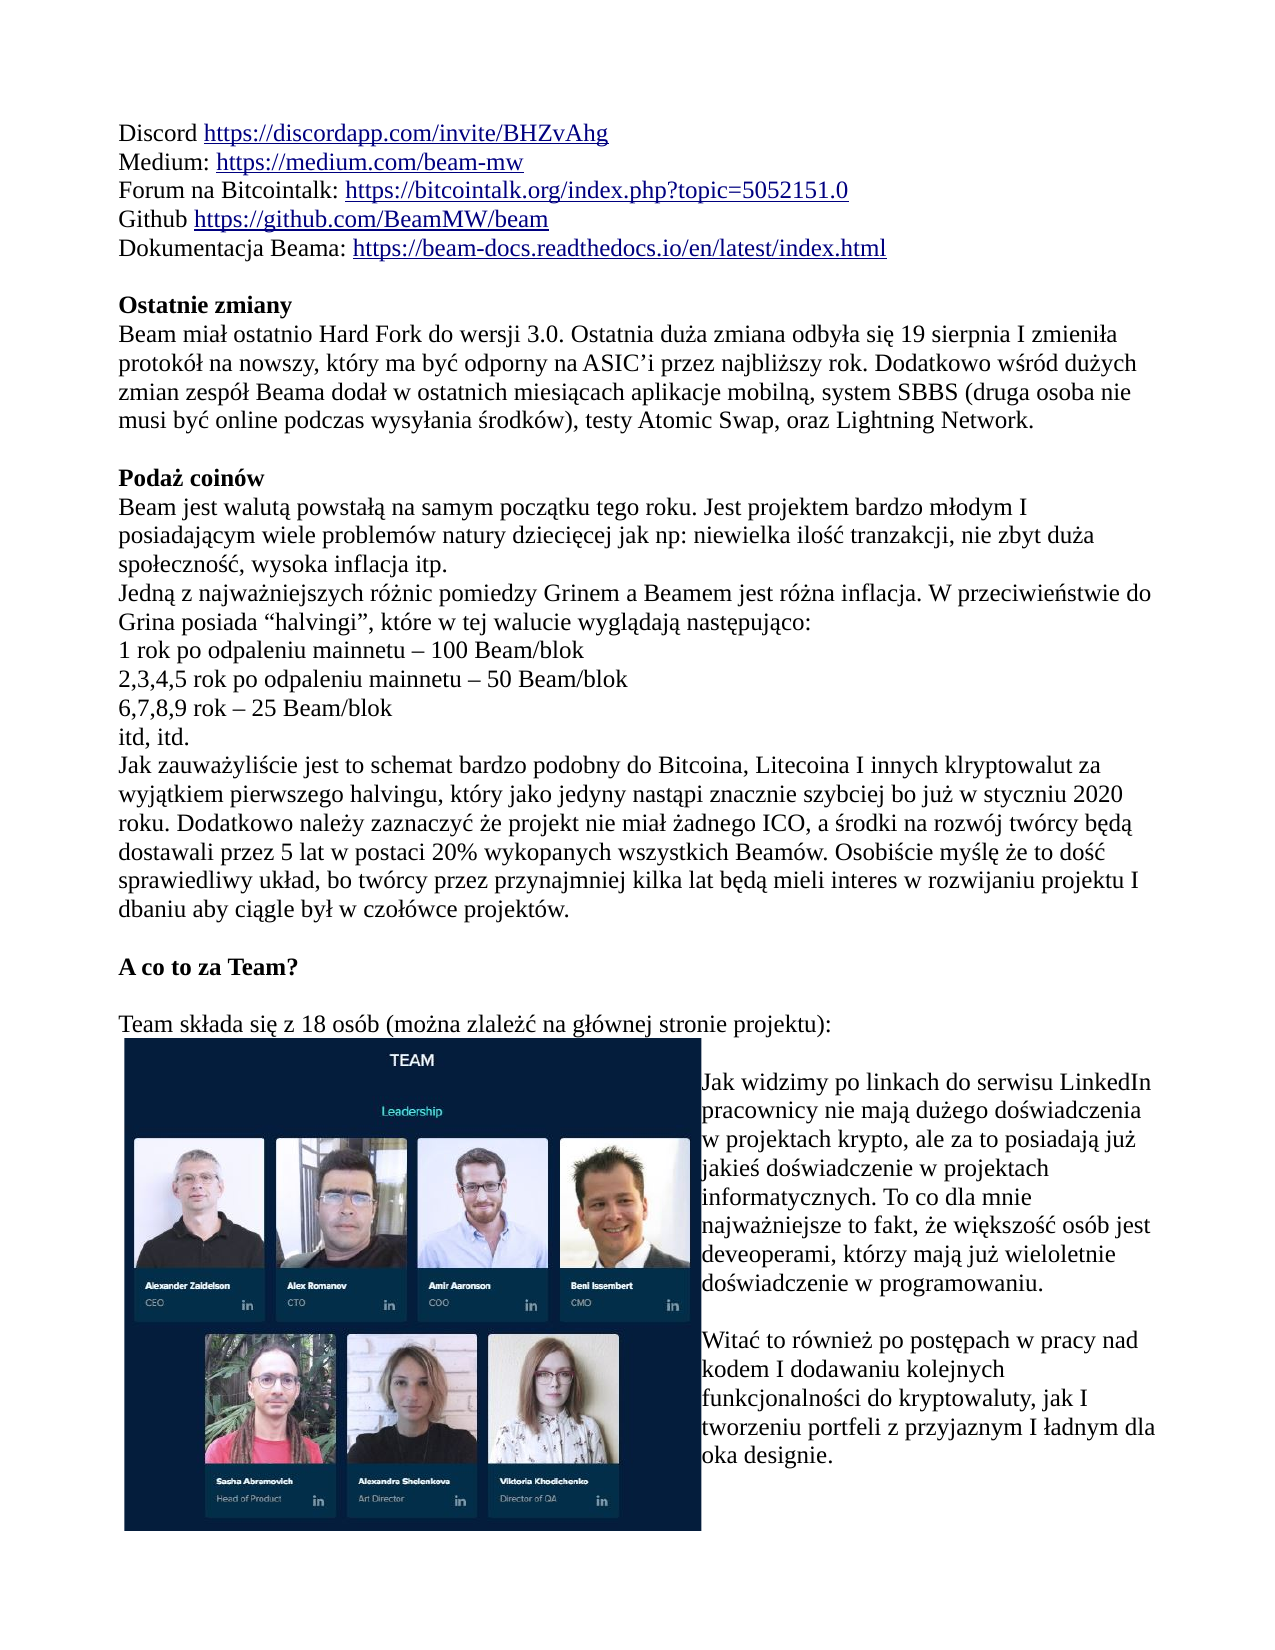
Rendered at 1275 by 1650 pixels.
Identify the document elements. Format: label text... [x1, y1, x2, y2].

text Forum na Bitcointalk: https://bitcointalk.org/index.php?topic=5052151.0 [118, 176, 1157, 204]
text Jak zauważyliście jest to schemat bardzo podobny do Bitcoina, Litecoina I innych klryptowalut za wyjątkiem pierwszego halvingu, który jako jedyny nastąpi znacznie szybciej bo już w styczniu 2020 roku. Dodatkowo należy zaznaczyć że projekt nie miał żadnego ICO, a środki na rozwój twórcy będą dostawali przez 5 lat w postaci 20% wykopanych wszystkich Beamów. Osobiście myślę że to dość sprawiedliwy układ, bo twórcy przez przynajmniej kilka lat będą mieli interes w rozwijaniu projektu I dbaniu aby ciągle był w czołówce projektów. [118, 751, 1157, 923]
text Podaż coinów [118, 463, 1157, 492]
text Witać to również po postępach w pracy nad kodem I dodawaniu kolejnych funkcjonalności do kryptowaluty, jak I tworzeniu portfeli z przyjaznym I ładnym dla oka designie. [702, 1326, 1157, 1469]
text Team składa się z 18 osób (można zlależć na głównej stronie projektu): [118, 1009, 1157, 1038]
text Jedną z najważniejszych różnic pomiedzy Grinem a Beamem jest różna inflacja. W przeciwieństwie do Grina posiada “halvingi”, które w tej walucie wyglądają następująco: [118, 578, 1157, 636]
text 6,7,8,9 rok – 25 Beam/blok [118, 693, 1157, 722]
text Github https://github.com/BeamMW/beam [118, 204, 1157, 233]
text Ostatnie zmiany [118, 291, 1157, 319]
text Dokumentacja Beama: https://beam-docs.readthedocs.io/en/latest/index.html [118, 233, 1157, 262]
picture [124, 1038, 702, 1531]
text 2,3,4,5 rok po odpaleniu mainnetu – 50 Beam/blok [118, 664, 1157, 693]
text Jak widzimy po linkach do serwisu LinkedIn pracownicy nie mają dużego doświadczenia w projektach krypto, ale za to posiadają już jakieś doświadczenie w projektach informatycznych. To co dla mnie najważniejsze to fakt, że większość osób jest deveoperami, którzy mają już wieloletnie doświadczenie w programowaniu. [702, 1067, 1157, 1297]
text 1 rok po odpaleniu mainnetu – 100 Beam/blok [118, 636, 1157, 664]
text Discord https://discordapp.com/invite/BHZvAhg [118, 118, 1157, 147]
text Beam miał ostatnio Hard Fork do wersji 3.0. Ostatnia duża zmiana odbyła się 19 sierpnia I zmieniła protokół na nowszy, który ma być odporny na ASIC’i przez najbliższy rok. Dodatkowo wśród dużych zmian zespół Beama dodał w ostatnich miesiącach aplikacje mobilną, system SBBS (druga osoba nie musi być online podczas wysyłania środków), testy Atomic Swap, oraz Lightning Network. [118, 319, 1157, 434]
text A co to za Team? [118, 952, 1157, 981]
text itd, itd. [118, 722, 1157, 751]
text Medium: https://medium.com/beam-mw [118, 147, 1157, 176]
text Beam jest walutą powstałą na samym początku tego roku. Jest projektem bardzo młodym I posiadającym wiele problemów natury dziecięcej jak np: niewielka ilość tranzakcji, nie zbyt duża społeczność, wysoka inflacja itp. [118, 492, 1157, 578]
